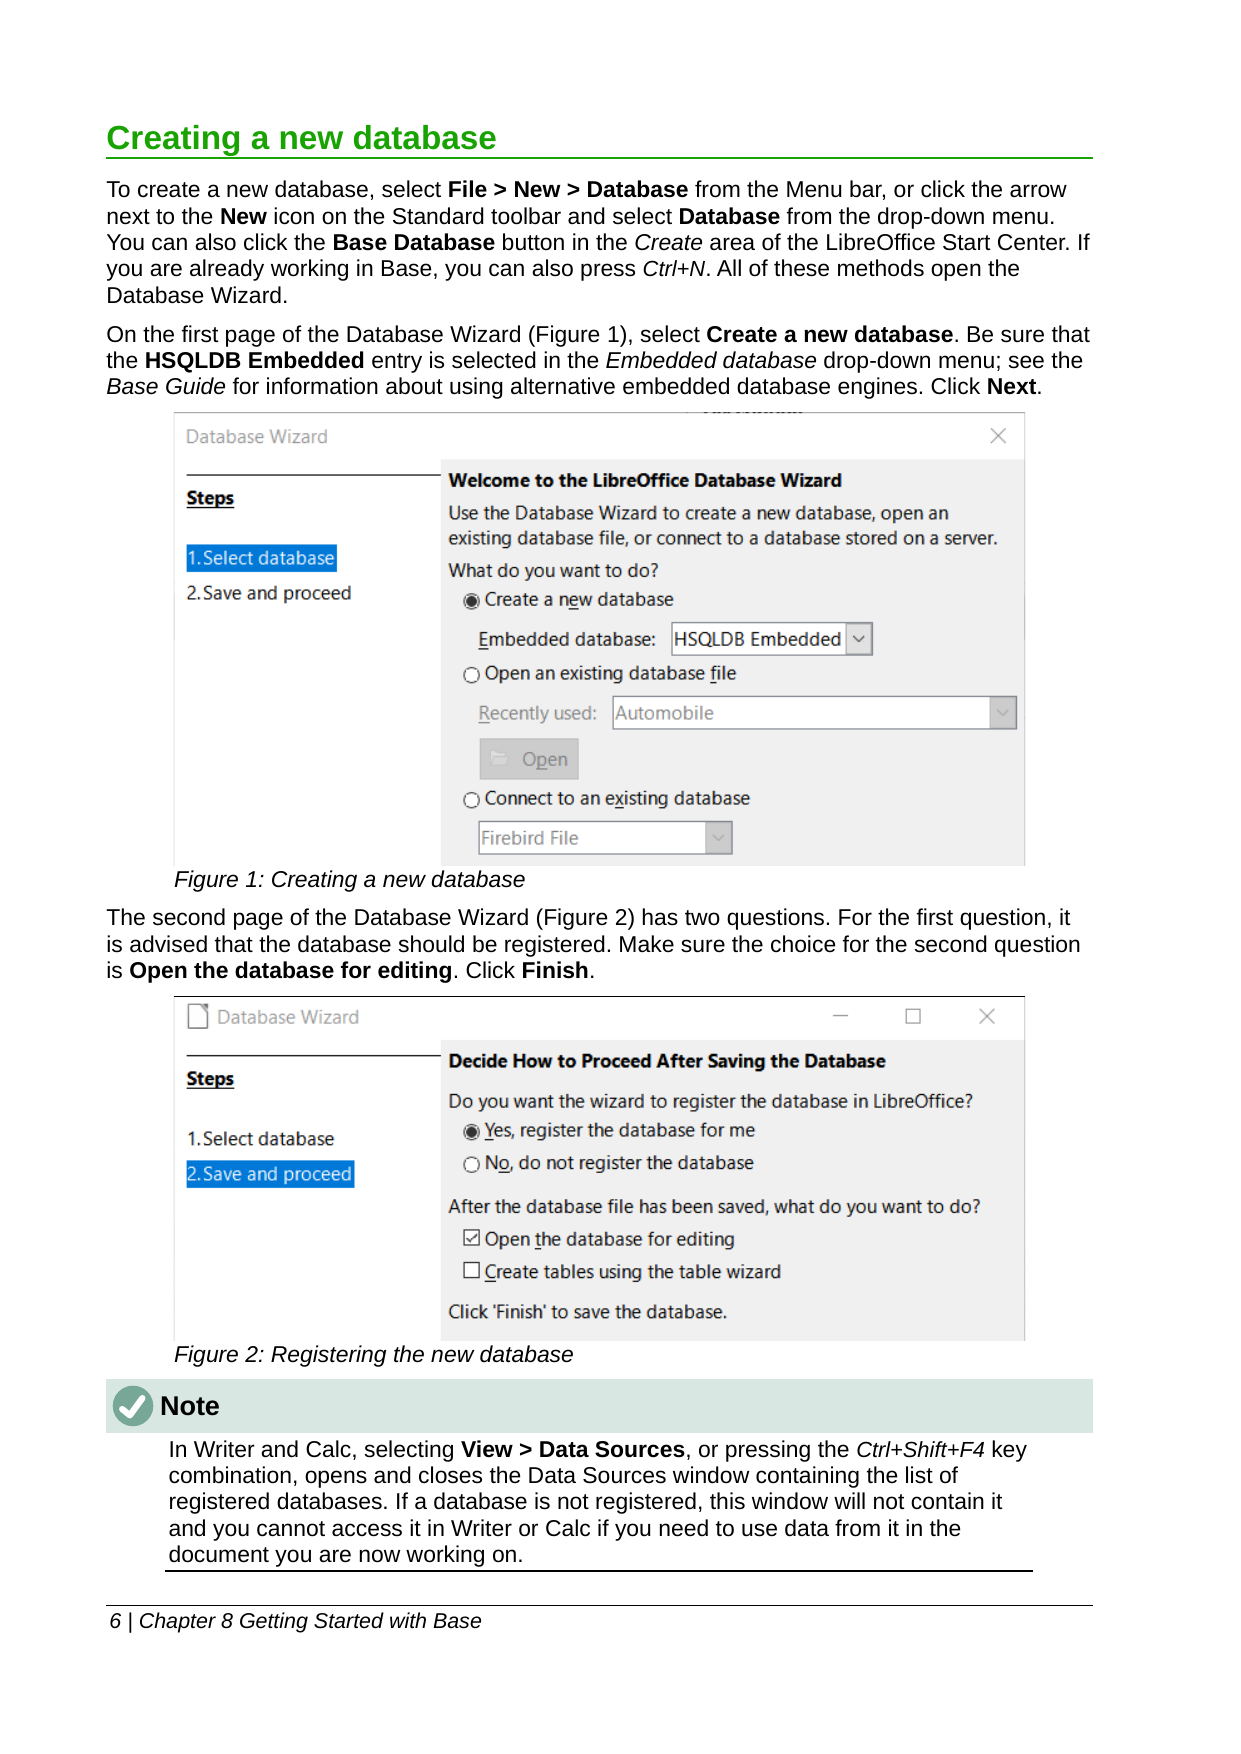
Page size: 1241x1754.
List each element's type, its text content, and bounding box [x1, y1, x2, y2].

text In Writer and Calc, selecting View > Data Sources, or pressing the Ctrl+Shift+F4 key combination, opens and closes the Data Sources window containing the list of registered databases. If a database is not registered, this window will not contain it and you cannot access it in Writer or Calc if you need to use data from it in the document you are now working on. [165, 1433, 1033, 1570]
text Figure 1: Creating a new database [174, 866, 1025, 892]
picture [173, 412, 1025, 866]
text The second page of the Database Wizard (Figure 2) has two questions. For the first question, it is advised that the database should be registered. Make sure the choice for the second question is Open the database for editing. Click Finish. [106, 904, 1093, 983]
picture [173, 997, 1025, 1341]
text Figure 2: Registering the new database [174, 1341, 1025, 1367]
subtitle Note [106, 1379, 1093, 1433]
subtitle Creating a new database [106, 118, 1093, 157]
text To create a new database, select File > New > Database from the Menu bar, or click the arrow next to the New icon on the Standard toolbar and select Database from the drop-down menu. You can also click the Base Database button in the Create area of the LibreOffice Start Center. If you are already working in Base, you can also press Ctrl+N. All of these methods open the Database Wizard. [106, 176, 1093, 308]
text On the first page of the Database Wizard (Figure 1), select Create a new database. Be sure that the HSQLDB Embedded entry is selected in the Embedded database drop-down menu; see the Base Guide for information about using alternative embedded database engines. Click Next. [106, 321, 1093, 400]
